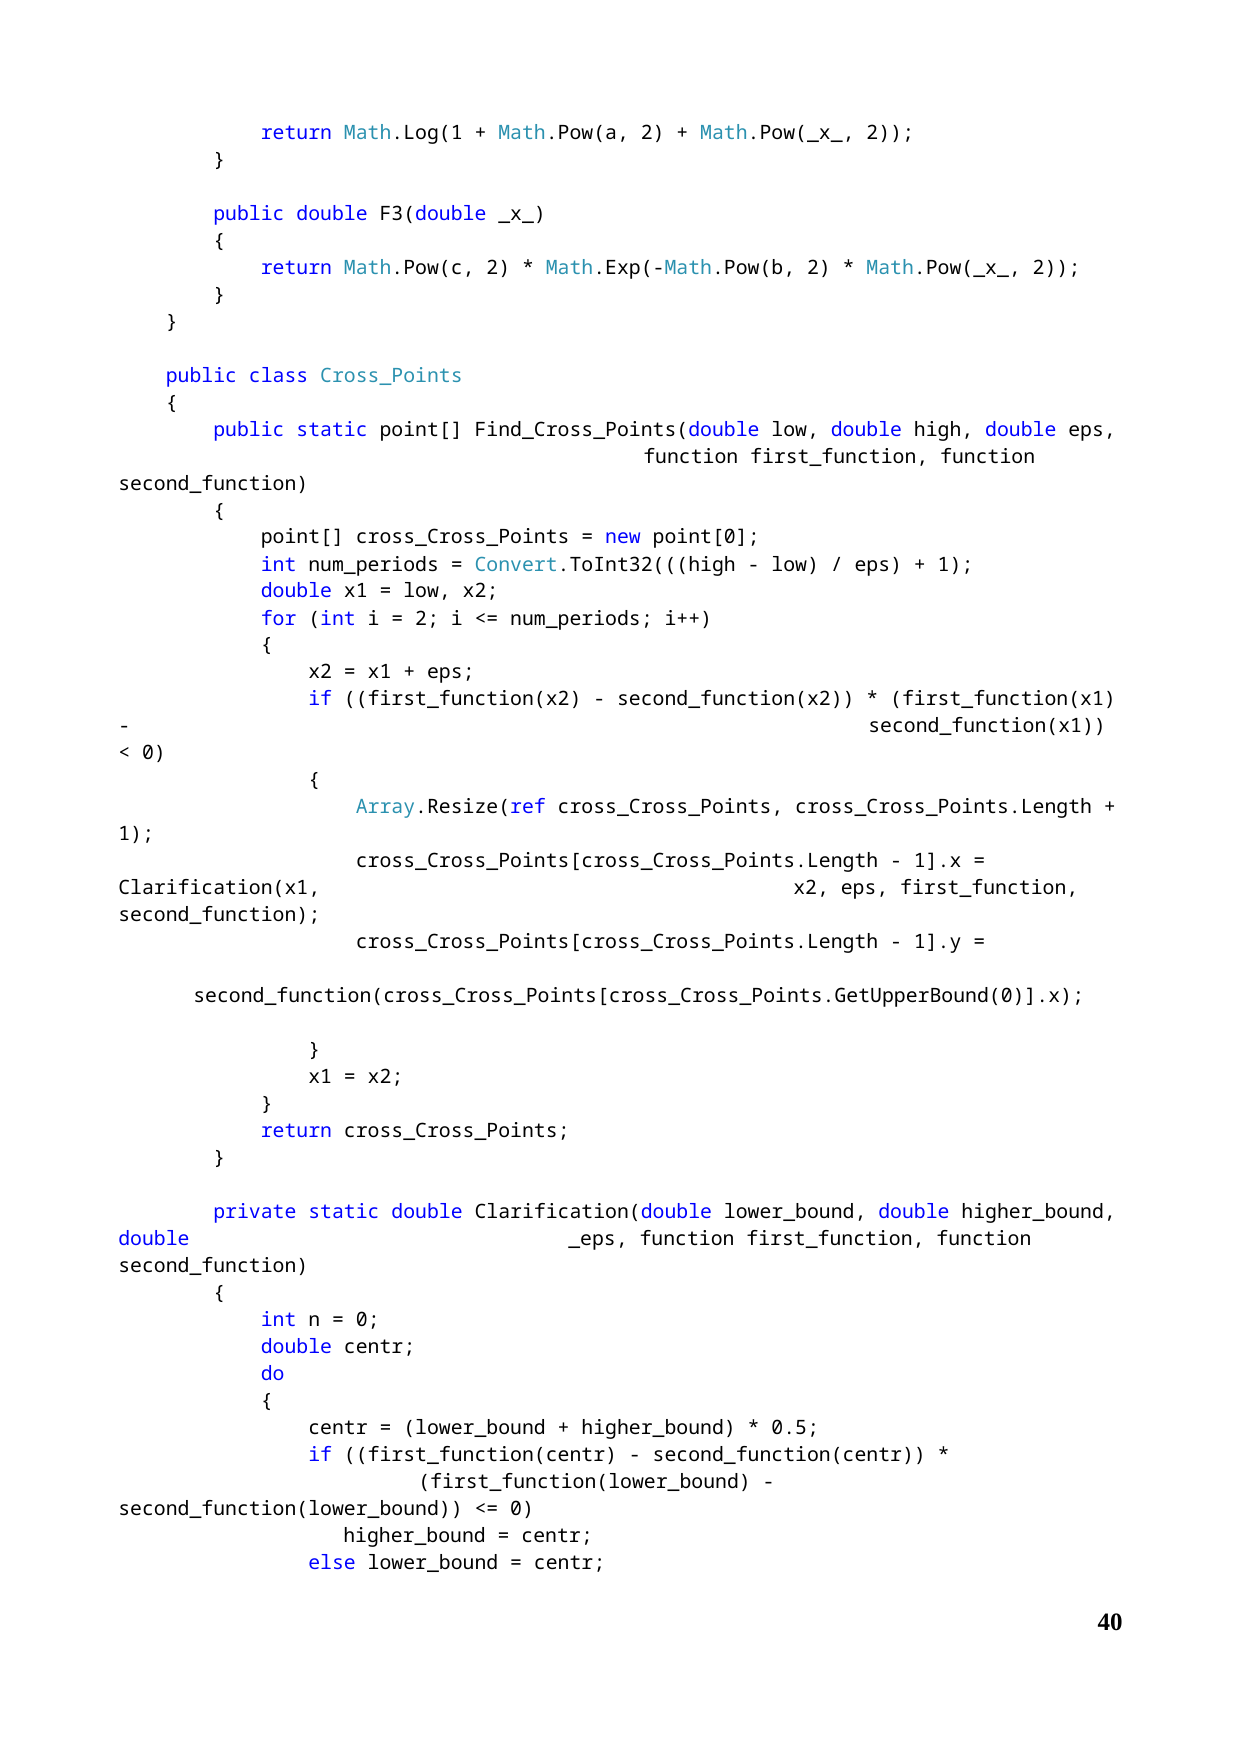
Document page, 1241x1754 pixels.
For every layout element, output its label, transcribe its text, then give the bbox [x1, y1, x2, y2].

text private static double Clarification(double lower_bound, double higher_bound, double _eps, function first_function, function second_function) [118, 1197, 1122, 1278]
text } [118, 1089, 1122, 1116]
text { [118, 1278, 1122, 1305]
text cross_Cross_Points[cross_Cross_Points.Length - 1].x = Clarification(x1, x2, eps, first_function, second_function); [118, 847, 1122, 927]
text x1 = x2; [118, 1062, 1122, 1089]
text double x1 = low, x2; [118, 577, 1122, 604]
text return Math.Pow(c, 2) * Math.Exp(-Math.Pow(b, 2) * Math.Pow(_x_, 2)); [118, 253, 1122, 280]
text for (int i = 2; i <= num_periods; i++) [118, 604, 1122, 631]
text else lower_bound = centr; [118, 1548, 1122, 1575]
text point[] cross_Cross_Points = new point[0]; [118, 523, 1122, 550]
text { [118, 631, 1122, 658]
text Array.Resize(ref cross_Cross_Points, cross_Cross_Points.Length + 1); [118, 793, 1122, 847]
text x2 = x1 + eps; [118, 658, 1122, 685]
text double centr; [118, 1332, 1122, 1359]
text public double F3(double _x_) [118, 199, 1122, 226]
text public class Cross_Points [118, 361, 1122, 388]
text { [118, 496, 1122, 523]
text { [118, 1386, 1122, 1413]
text if ((first_function(centr) - second_function(centr)) * (first_function(lower_bound) - second_function(lower_bound)) <= 0) higher_bound = centr; [118, 1440, 1122, 1548]
text { [118, 388, 1122, 415]
text } [118, 1035, 1122, 1062]
text int num_periods = Convert.ToInt32(((high - low) / eps) + 1); [118, 550, 1122, 577]
text { [118, 226, 1122, 253]
text int n = 0; [118, 1305, 1122, 1332]
text if ((first_function(x2) - second_function(x2)) * (first_function(x1) - second_function(x1)) < 0) [118, 685, 1122, 766]
text } [118, 307, 1122, 334]
text centr = (lower_bound + higher_bound) * 0.5; [118, 1413, 1122, 1440]
text return Math.Log(1 + Math.Pow(a, 2) + Math.Pow(_x_, 2)); [118, 118, 1122, 145]
text return cross_Cross_Points; [118, 1116, 1122, 1143]
text cross_Cross_Points[cross_Cross_Points.Length - 1].y = second_function(cross_Cross_Points[cross_Cross_Points.GetUpperBound(0)].x); [118, 927, 1122, 1008]
text public static point[] Find_Cross_Points(double low, double high, double eps, function first_function, function second_function) [118, 415, 1122, 496]
text } [118, 1143, 1122, 1170]
text } [118, 280, 1122, 307]
text do [118, 1359, 1122, 1386]
text { [118, 766, 1122, 793]
text } [118, 145, 1122, 172]
